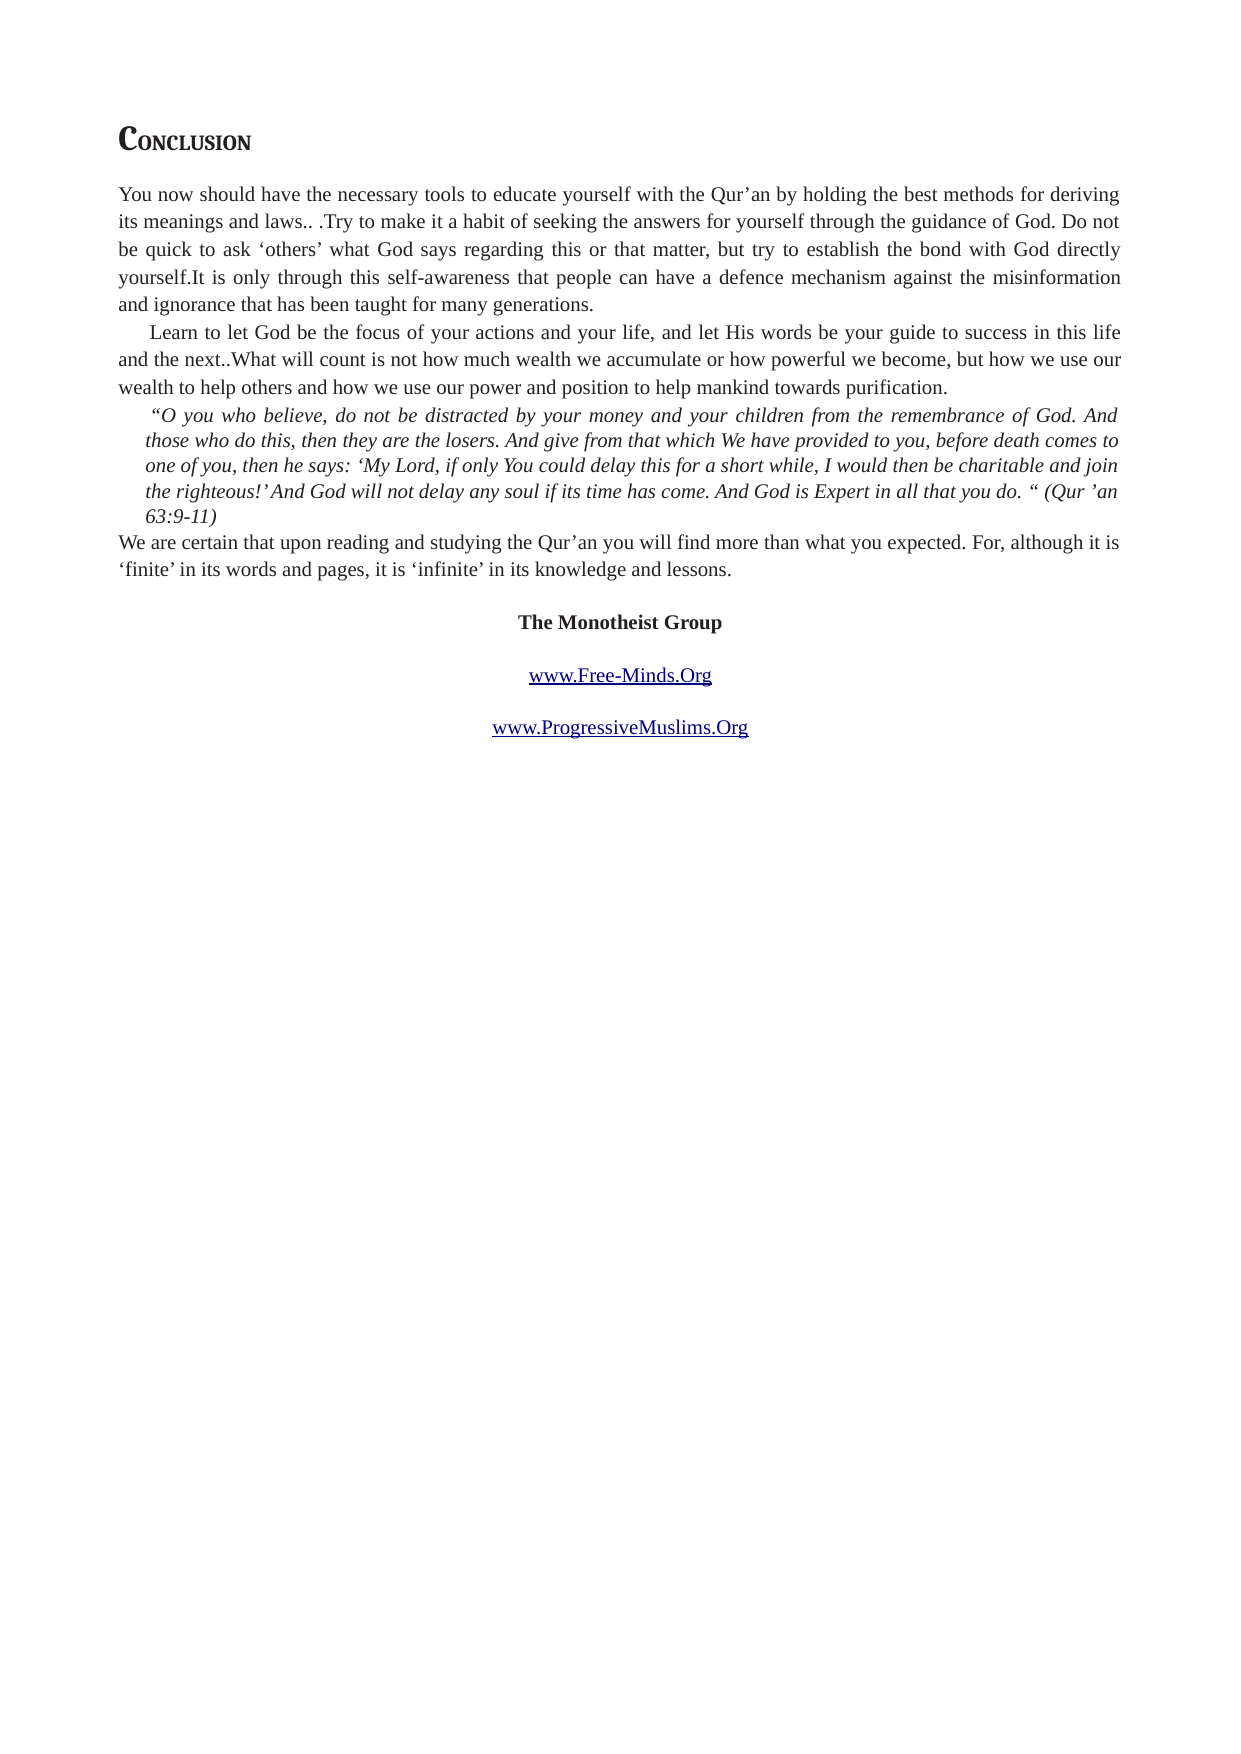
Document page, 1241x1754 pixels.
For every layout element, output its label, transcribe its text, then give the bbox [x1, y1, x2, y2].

text Learn to let God be the focus of your actions and your life, and let His words be your guide to success in this life and the next..What will count is not how much wealth we accumulate or how powerful we become, but how we use our wealth to help others and how we use our power and position to help mankind towards purification. [118, 320, 1122, 399]
text You now should have the necessary tools to educate yourself with the Qur’an by holding the best methods for deriving its meanings and laws.. .Try to make it a habit of seeking the answers for yourself through the guidance of God. Do not be quick to ask ‘others’ what God says regarding this or that matter, but try to establish the bond with God directly yourself.It is only through this self-awareness that people can have a defence mechanism against the misinformation and ignorance that has been taught for many generations. [118, 182, 1122, 316]
text www.Free-Minds.Org [118, 662, 1122, 687]
text We are certain that upon reading and studying the Qur’an you will find more than what you expected. For, although it is ‘finite’ in its words and pages, it is ‘infinite’ in its knowledge and lessons. [118, 530, 1122, 581]
text Conclusion [118, 118, 1122, 159]
text “O you who believe, do not be distracted by your money and your children from the remembrance of God. And those who do this, then they are the losers. And give from that which We have provided to you, before death comes to one of you, then he says: ‘My Lord, if only You could delay this for a short while, I would then be charitable and join the righteous!’ And God will not delay any soul if its time has come. And God is Expert in all that you do. “ (Qur ’an 63:9-11) [145, 403, 1122, 528]
text www.ProgressiveMuslims.Org [118, 715, 1122, 739]
text The Monotheist Group [118, 610, 1122, 634]
